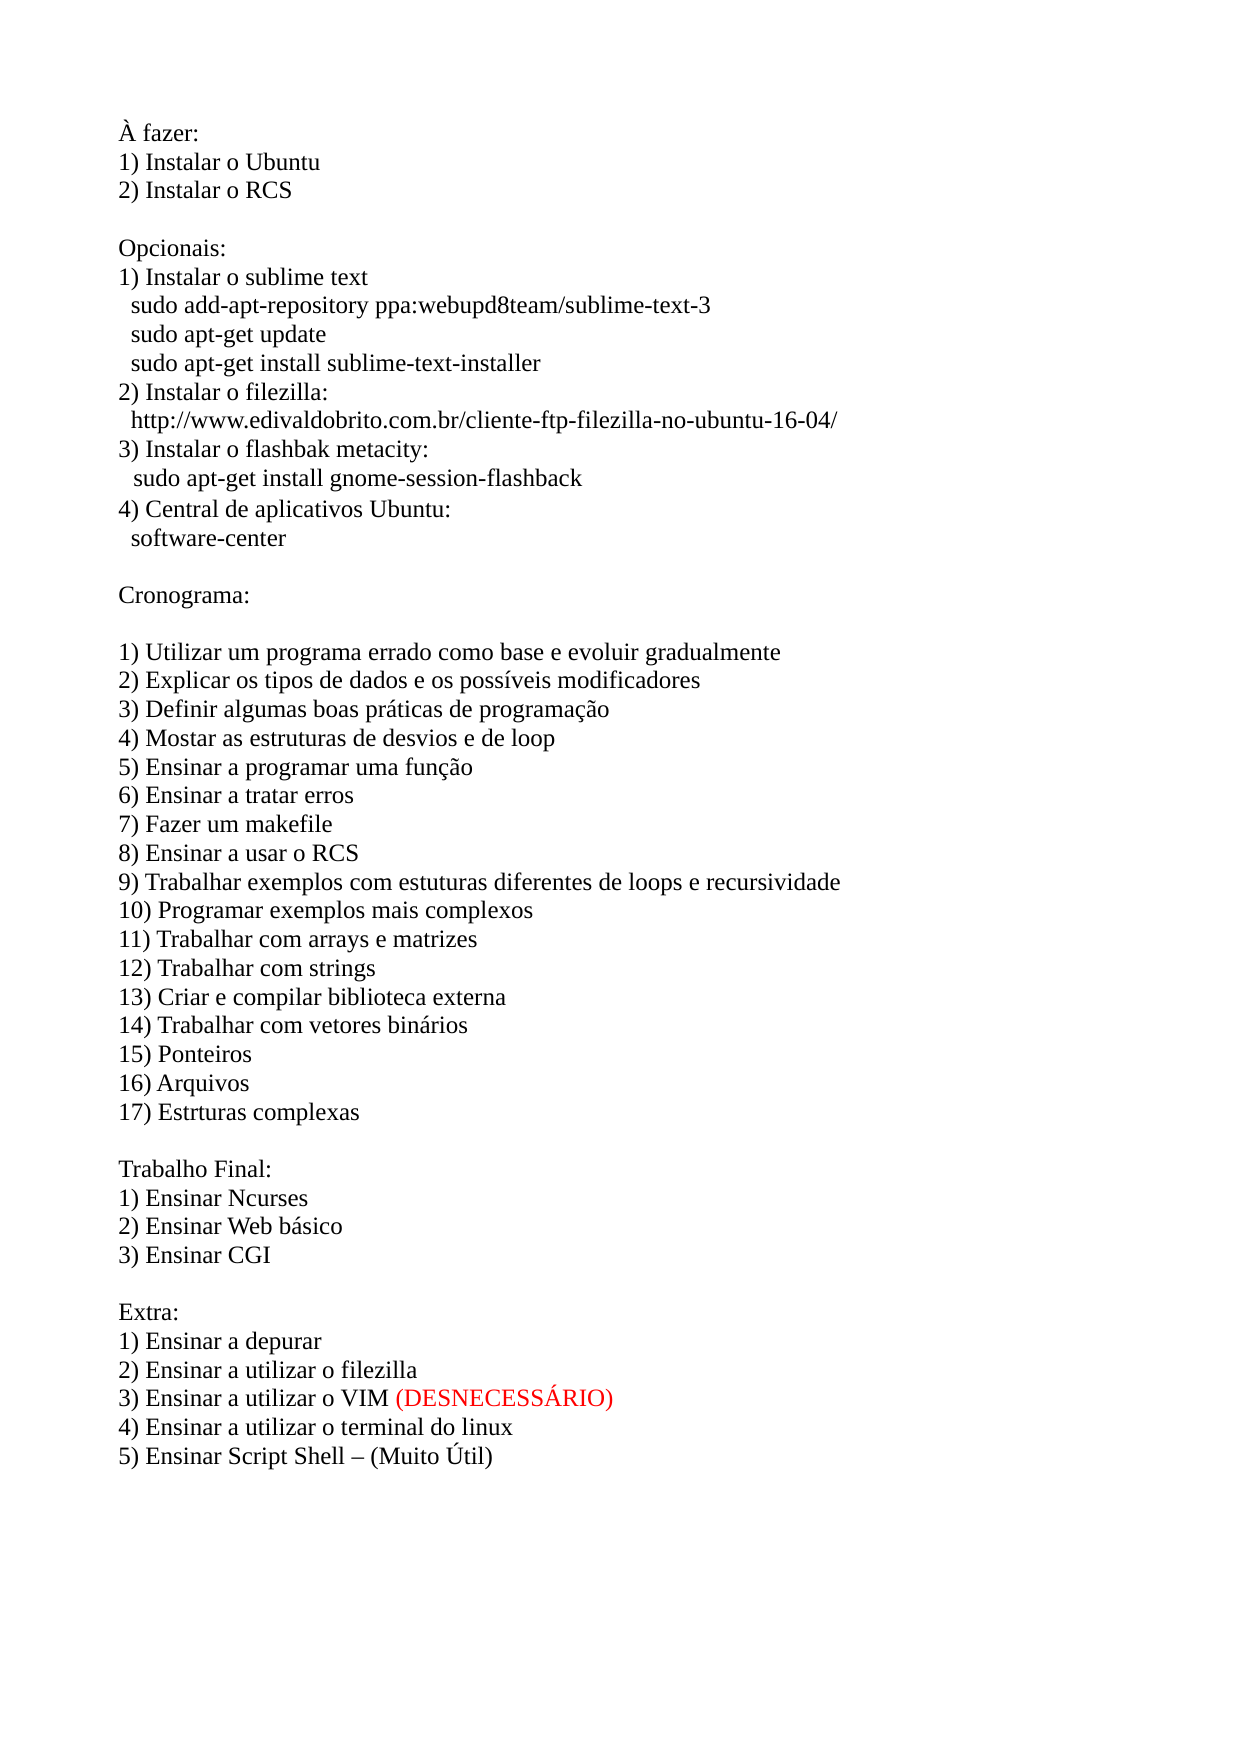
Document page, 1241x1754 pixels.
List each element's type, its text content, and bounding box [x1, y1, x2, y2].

text 17) Estrturas complexas [118, 1097, 1122, 1126]
text Cronograma: [118, 580, 1122, 608]
text 1) Ensinar a depurar [118, 1326, 1122, 1355]
text 7) Fazer um makefile [118, 809, 1122, 838]
text 6) Ensinar a tratar erros [118, 781, 1122, 809]
text 1) Ensinar Ncurses [118, 1183, 1122, 1211]
text 5) Ensinar Script Shell – (Muito Útil) [118, 1441, 1122, 1470]
text sudo add-apt-repository ppa:webupd8team/sublime-text-3 [118, 291, 1122, 319]
text 12) Trabalhar com strings [118, 953, 1122, 982]
text 2) Ensinar Web básico [118, 1211, 1122, 1240]
text 9) Trabalhar exemplos com estuturas diferentes de loops e recursividade [118, 867, 1122, 896]
text 2) Ensinar a utilizar o filezilla [118, 1355, 1122, 1383]
text 4) Central de aplicativos Ubuntu: [118, 494, 1122, 523]
text 1) Utilizar um programa errado como base e evoluir gradualmente [118, 637, 1122, 666]
text 10) Programar exemplos mais complexos [118, 896, 1122, 924]
text 15) Ponteiros [118, 1039, 1122, 1068]
text sudo apt-get install sublime-text-installer [118, 348, 1122, 377]
text sudo apt-get update [118, 319, 1122, 348]
text 3) Instalar o flashbak metacity: sudo apt-get install gnome-session-flashback [118, 434, 1122, 494]
text 13) Criar e compilar biblioteca externa [118, 982, 1122, 1011]
text 2) Instalar o RCS [118, 176, 1122, 204]
text 8) Ensinar a usar o RCS [118, 838, 1122, 867]
text 4) Ensinar a utilizar o terminal do linux [118, 1412, 1122, 1441]
text 1) Instalar o sublime text [118, 262, 1122, 291]
text Extra: [118, 1297, 1122, 1326]
text software-center [118, 523, 1122, 551]
text 4) Mostar as estruturas de desvios e de loop [118, 723, 1122, 752]
text À fazer: [118, 118, 1122, 147]
text 3) Definir algumas boas práticas de programação [118, 694, 1122, 723]
text 14) Trabalhar com vetores binários [118, 1011, 1122, 1039]
text 2) Explicar os tipos de dados e os possíveis modificadores [118, 666, 1122, 694]
text Opcionais: [118, 233, 1122, 262]
text http://www.edivaldobrito.com.br/cliente-ftp-filezilla-no-ubuntu-16-04/ [118, 406, 1122, 434]
text 5) Ensinar a programar uma função [118, 752, 1122, 781]
text 2) Instalar o filezilla: [118, 377, 1122, 406]
text 3) Ensinar CGI [118, 1240, 1122, 1269]
text 3) Ensinar a utilizar o VIM (DESNECESSÁRIO) [118, 1383, 1122, 1412]
text 1) Instalar o Ubuntu [118, 147, 1122, 176]
text 11) Trabalhar com arrays e matrizes [118, 924, 1122, 953]
text Trabalho Final: [118, 1154, 1122, 1183]
text 16) Arquivos [118, 1068, 1122, 1097]
